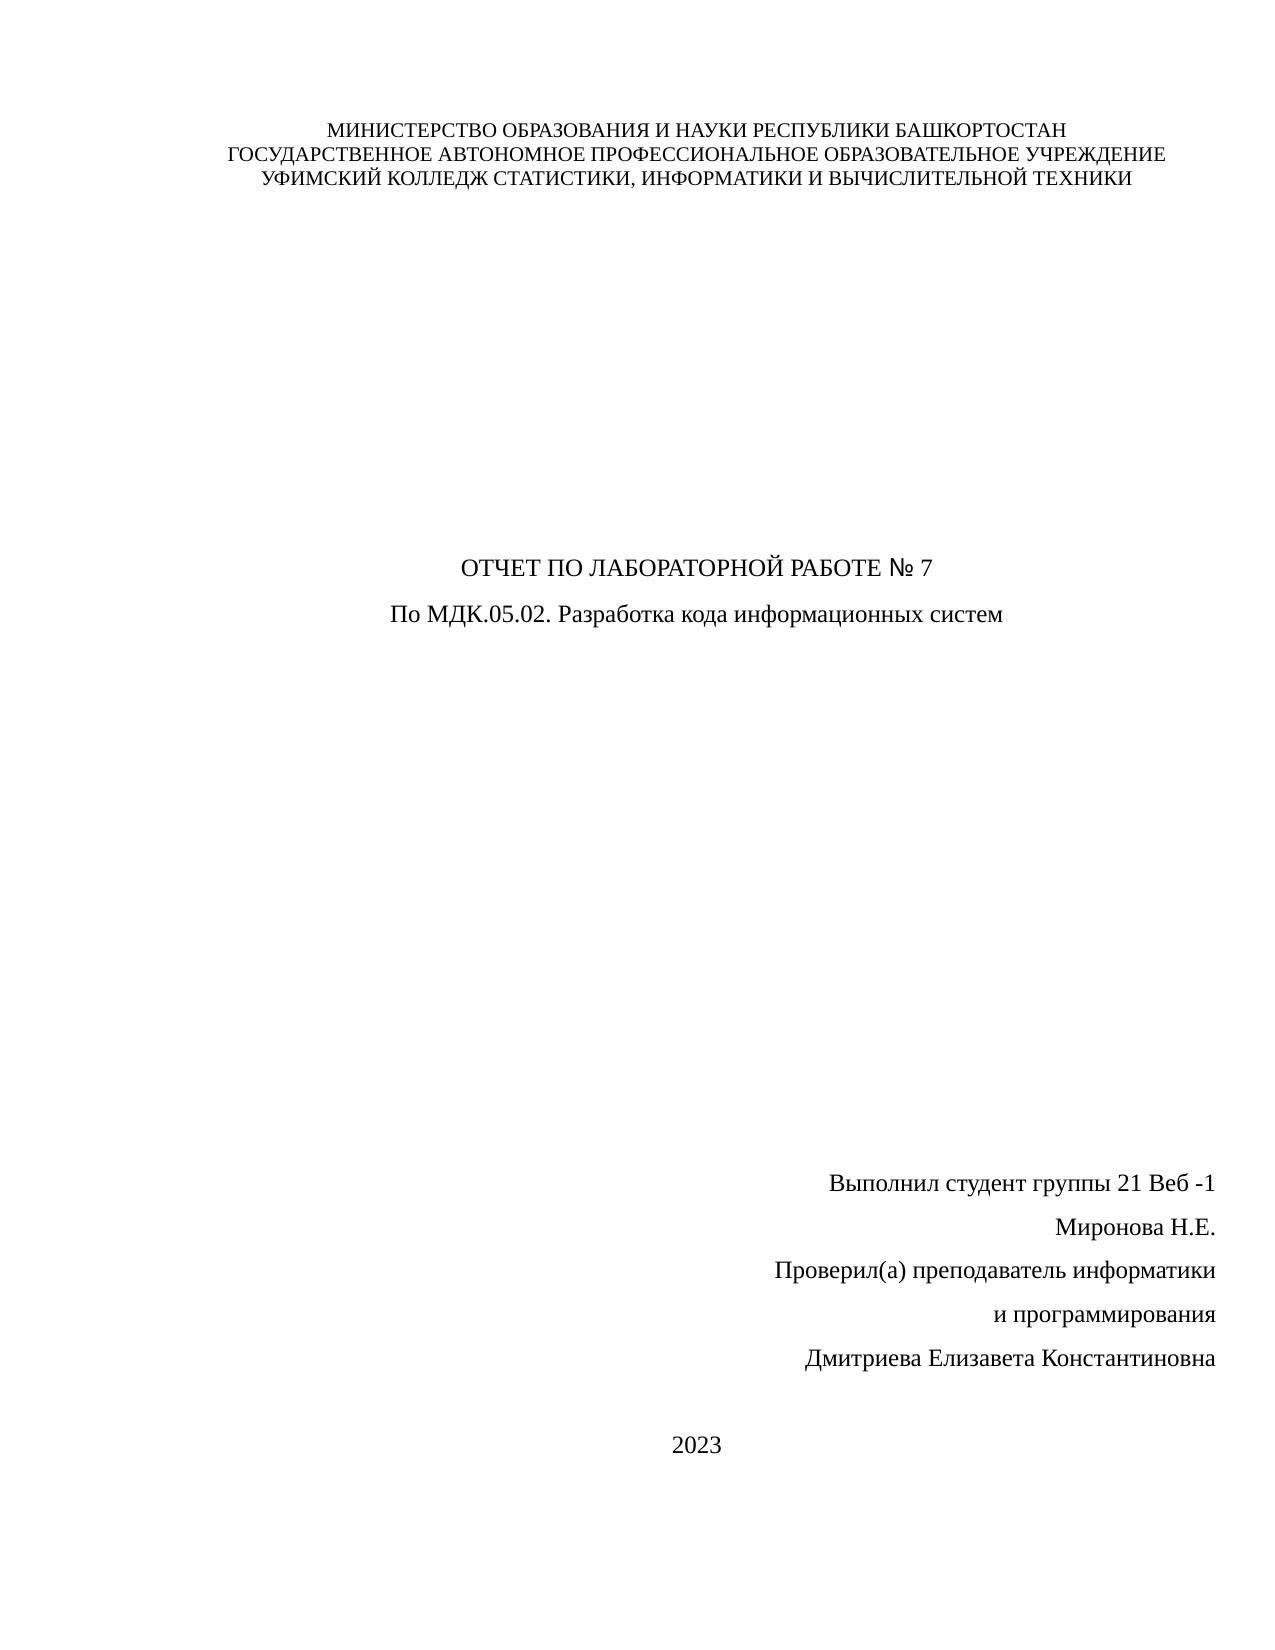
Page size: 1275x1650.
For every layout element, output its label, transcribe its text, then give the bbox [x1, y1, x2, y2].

text Государственное автономное ПРОФЕССИОНАЛЬНОЕ ОБРАЗОВАТЕЛЬНОЕ УЧРЕЖДЕНИЕ [177, 142, 1216, 166]
text ОТЧЕТ ПО ЛАБОРАТОРНОЙ РАБОТЕ № 7 [177, 540, 1216, 584]
text УФИМСКИЙ КОЛЛЕДЖ СТАТИСТИКИ, ИНФОРМАТИКИ И ВЫЧИСЛИТЕЛЬНОЙ ТЕХНИКИ [177, 166, 1216, 190]
text Дмитриева Елизавета Константиновна [177, 1328, 1216, 1372]
text Проверил(а) преподаватель информатики [177, 1240, 1216, 1284]
text и программирования [177, 1284, 1216, 1328]
text Миронова Н.Е. [177, 1197, 1216, 1240]
text 2023 [177, 1415, 1216, 1459]
text Выполнил студент группы 21 Веб -1 [177, 1153, 1216, 1197]
text По МДК.05.02. Разработка кода информационных систем [177, 584, 1216, 628]
text МИНИСТЕРСТВО ОБРАЗОВАНИЯ и науки РЕСПУБЛИКИ БАШКОРТОСТАН [177, 118, 1216, 142]
